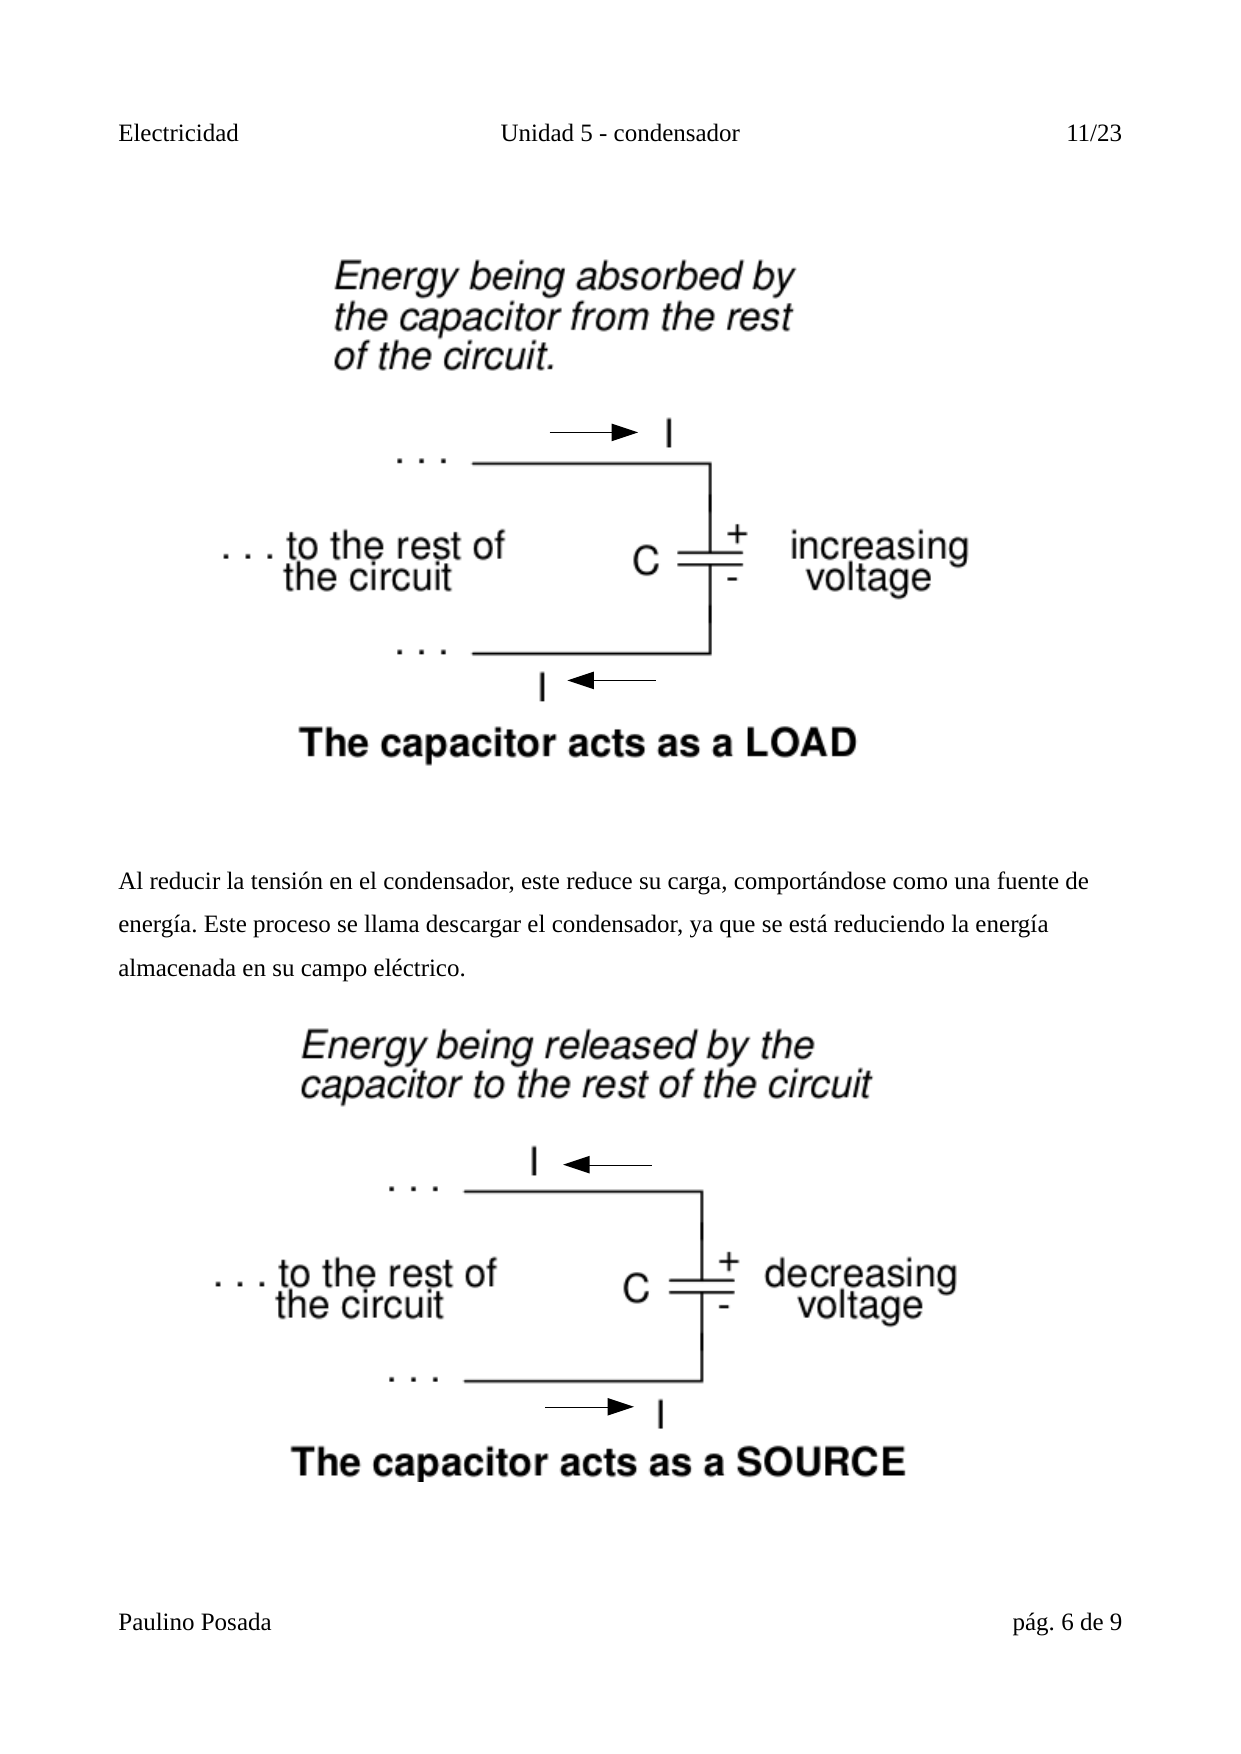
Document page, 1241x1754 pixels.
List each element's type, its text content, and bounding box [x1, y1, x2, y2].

text Al reducir la tensión en el condensador, este reduce su carga, comportándose como una fuente de energía. Este proceso se llama descargar el condensador, ya que se está reduciendo la energía almacenada en su campo eléctrico. [118, 866, 1122, 981]
picture [177, 233, 1028, 794]
picture [177, 1010, 985, 1482]
